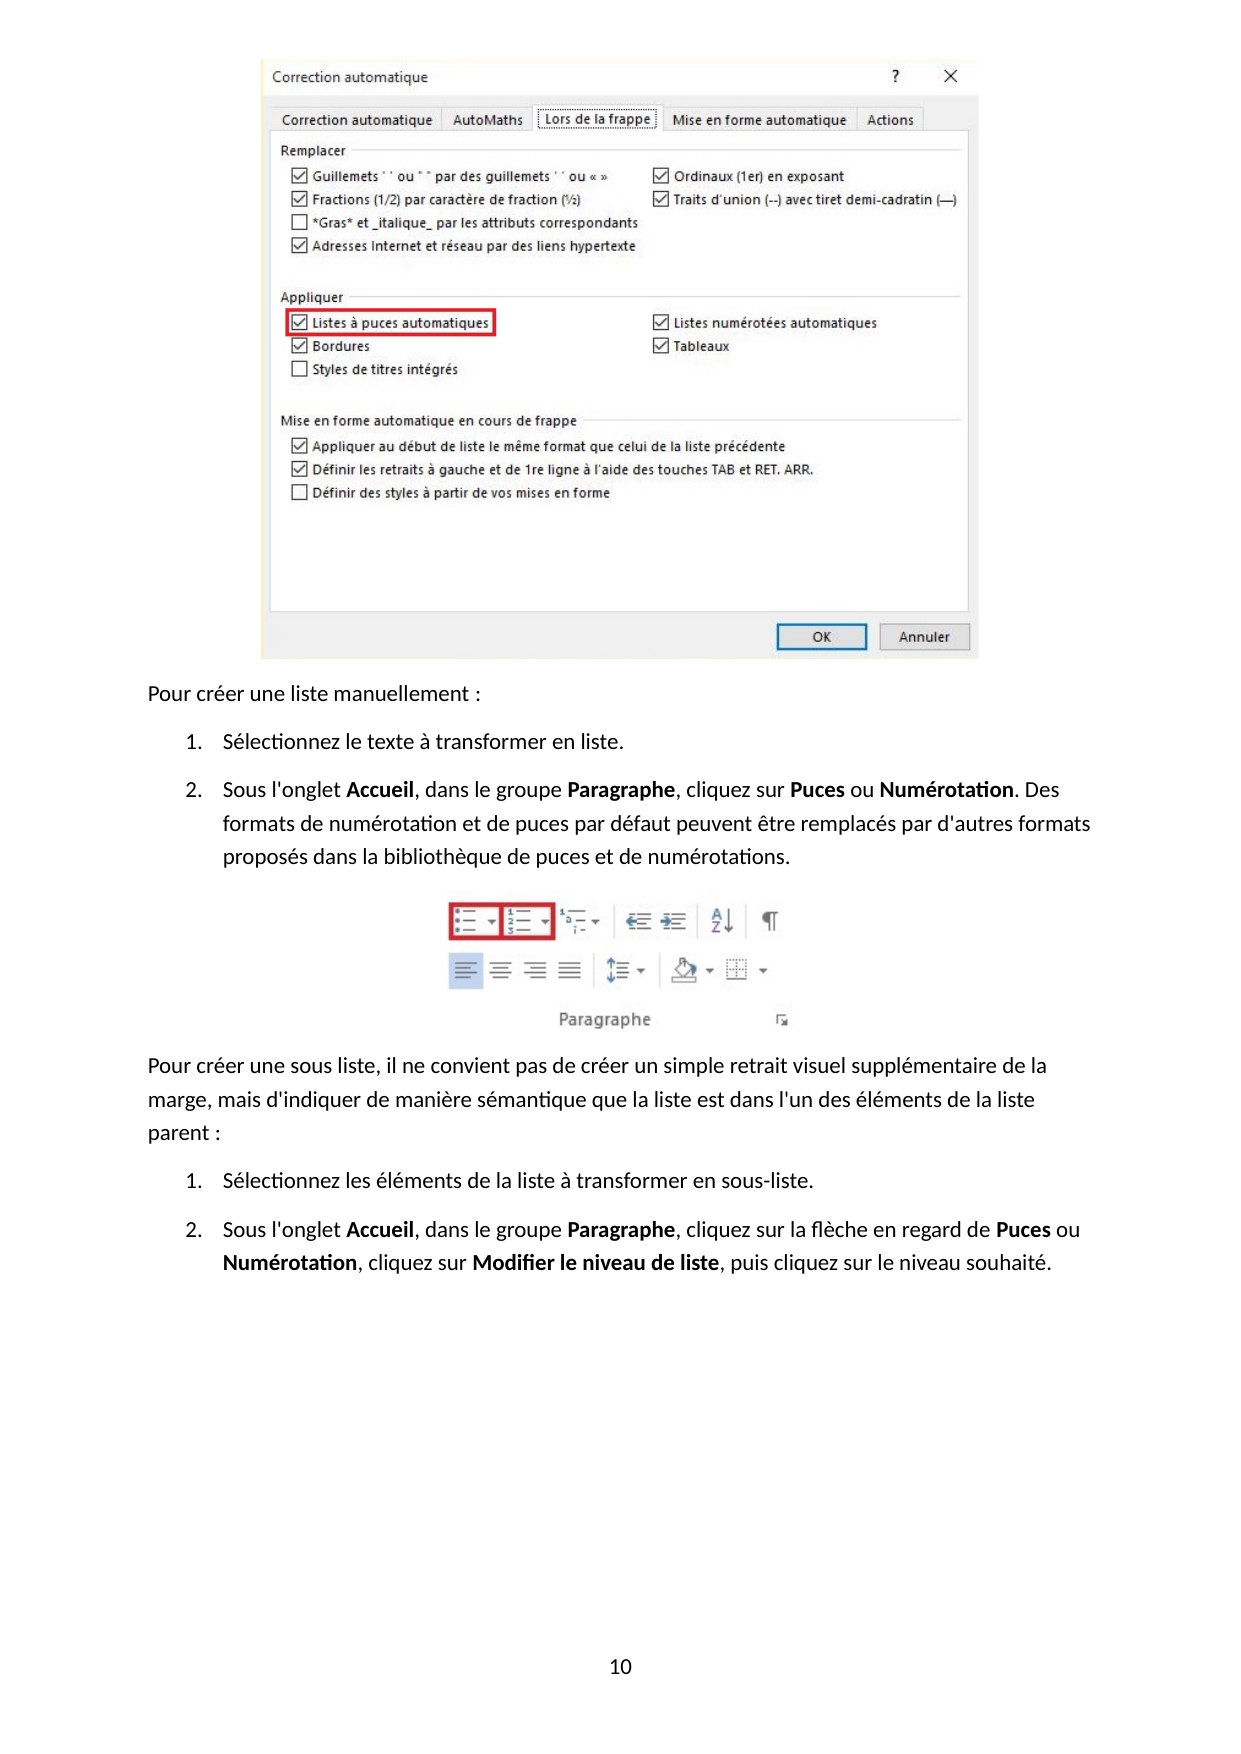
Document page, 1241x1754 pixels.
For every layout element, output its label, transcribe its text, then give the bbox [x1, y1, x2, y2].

list Sélectionnez le texte à transformer en liste. [185, 727, 1093, 755]
list Sous l'onglet Accueil, dans le groupe Paragraphe, cliquez sur Puces ou Numérotation. Des formats de numérotation et de puces par défaut peuvent être remplacés par d'autres formats proposés dans la bibliothèque de puces et de numérotations. [185, 775, 1093, 871]
picture [261, 59, 979, 659]
list Sélectionnez les éléments de la liste à transformer en sous-liste. [185, 1167, 1093, 1194]
picture [446, 890, 794, 1032]
list Sous l'onglet Accueil, dans le groupe Paragraphe, cliquez sur la flèche en regard de Puces ou Numérotation, cliquez sur Modifier le niveau de liste, puis cliquez sur le niveau souhaité. [185, 1215, 1093, 1276]
text Pour créer une sous liste, il ne convient pas de créer un simple retrait visuel supplémentaire de la marge, mais d'indiquer de manière sémantique que la liste est dans l'un des éléments de la liste parent : [148, 1051, 1093, 1146]
text Pour créer une liste manuellement : [148, 679, 1093, 707]
